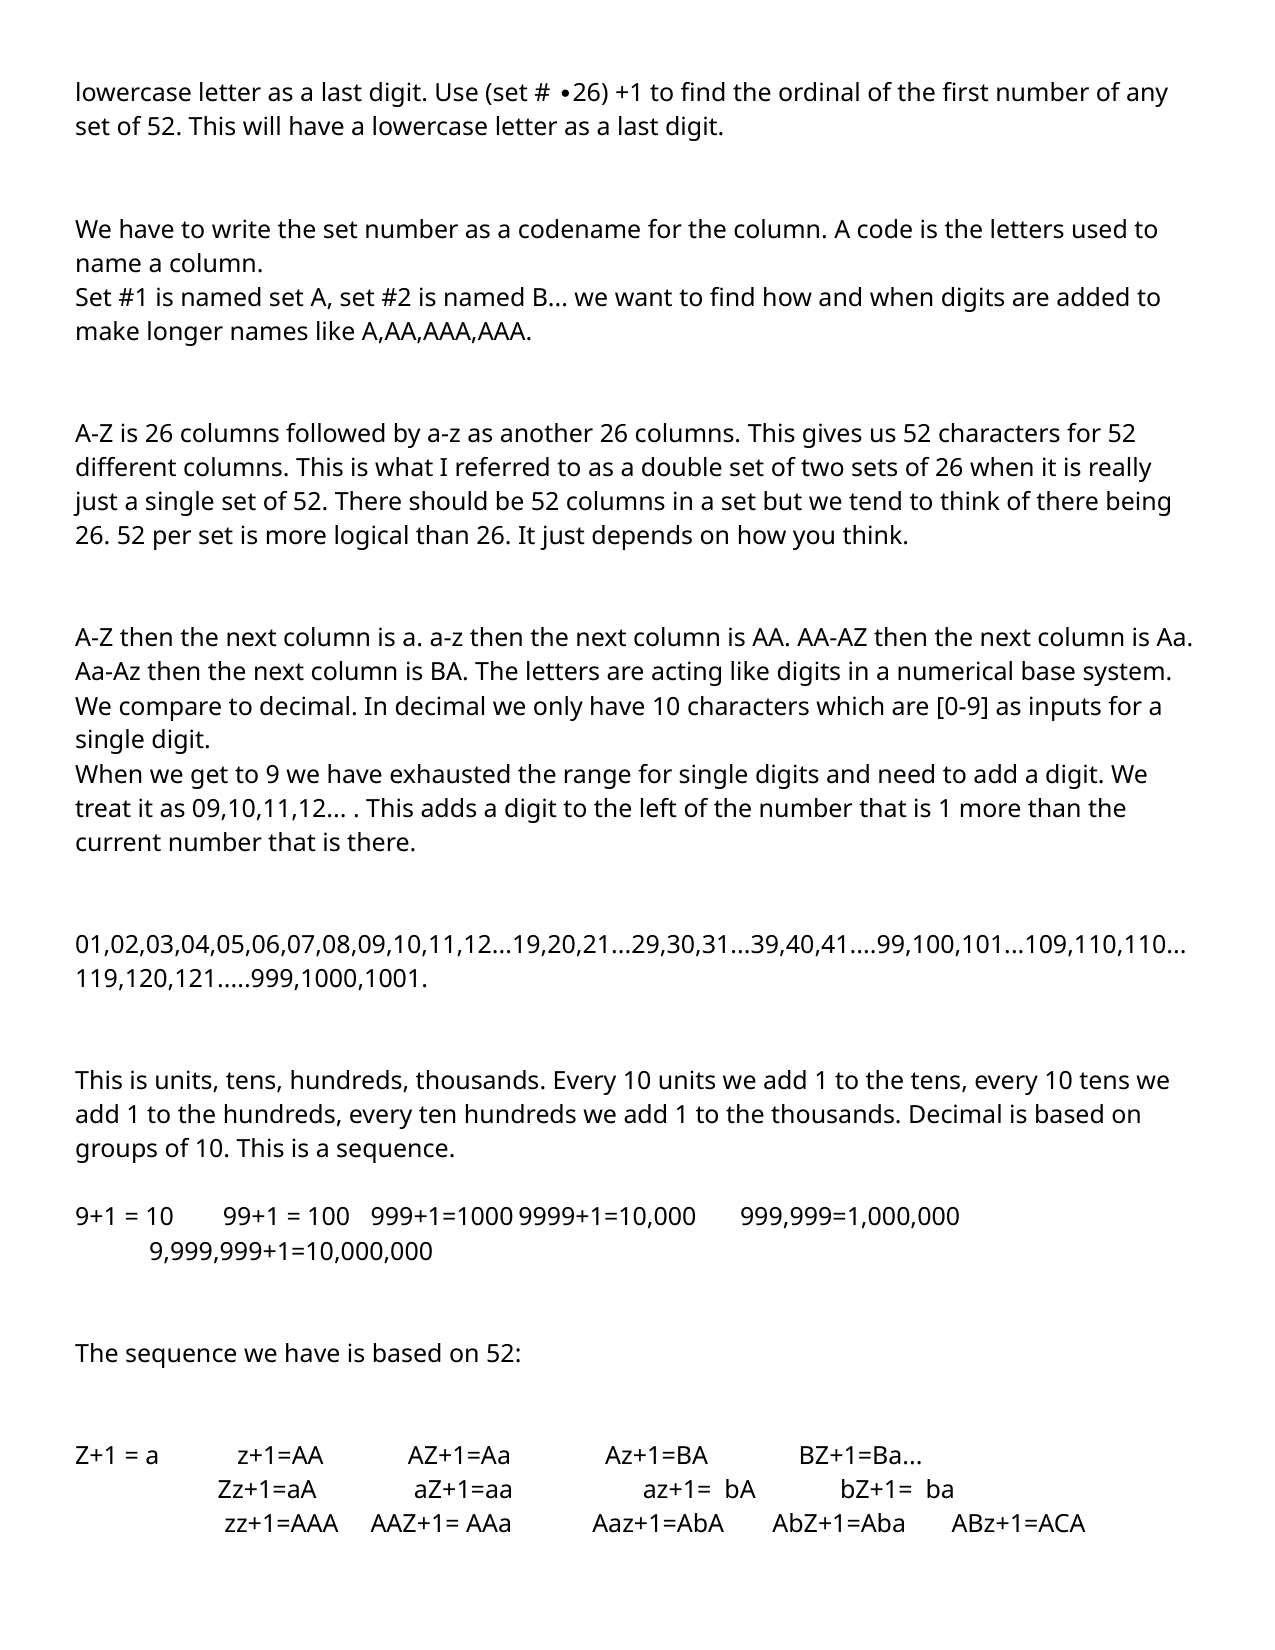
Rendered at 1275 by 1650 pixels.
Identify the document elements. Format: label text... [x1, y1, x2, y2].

text lowercase letter as a last digit. Use (set # ∙26) +1 to find the ordinal of the first number of any set of 52. This will have a lowercase letter as a last digit. [75, 75, 1200, 143]
text We compare to decimal. In decimal we only have 10 characters which are [0-9] as inputs for a single digit. [75, 688, 1200, 756]
text Z+1 = a z+1=AA AZ+1=Aa Az+1=BA BZ+1=Ba... [75, 1437, 1200, 1472]
text A-Z is 26 columns followed by a-z as another 26 columns. This gives us 52 characters for 52 different columns. This is what I referred to as a double set of two sets of 26 when it is really just a single set of 52. There should be 52 columns in a set but we tend to think of there being 26. 52 per set is more logical than 26. It just depends on how you think. [75, 416, 1200, 552]
text Zz+1=aA aZ+1=aa az+1= bA bZ+1= ba [75, 1472, 1200, 1506]
text Set #1 is named set A, set #2 is named B... we want to find how and when digits are added to make longer names like A,AA,AAA,AAA. [75, 279, 1200, 347]
text Aa-Az then the next column is BA. The letters are acting like digits in a numerical base system. [75, 654, 1200, 688]
text zz+1=AAA AAZ+1= AAa Aaz+1=AbA AbZ+1=Aba ABz+1=ACA [75, 1506, 1200, 1540]
text 01,02,03,04,05,06,07,08,09,10,11,12...19,20,21...29,30,31...39,40,41....99,100,101...109,110,110...119,120,121.....999,1000,1001. [75, 927, 1200, 995]
text We have to write the set number as a codename for the column. A code is the letters used to name a column. [75, 211, 1200, 279]
text When we get to 9 we have exhausted the range for single digits and need to add a digit. We treat it as 09,10,11,12... . This adds a digit to the left of the number that is 1 more than the current number that is there. [75, 756, 1200, 858]
text The sequence we have is based on 52: [75, 1335, 1200, 1369]
text A-Z then the next column is a. a-z then the next column is AA. AA-AZ then the next column is Aa. [75, 620, 1200, 654]
text 9+1 = 10 99+1 = 100 999+1=1000 9999+1=10,000 999,999=1,000,000 9,999,999+1=10,000,000 [75, 1199, 1200, 1267]
text This is units, tens, hundreds, thousands. Every 10 units we add 1 to the tens, every 10 tens we add 1 to the hundreds, every ten hundreds we add 1 to the thousands. Decimal is based on groups of 10. This is a sequence. [75, 1063, 1200, 1165]
